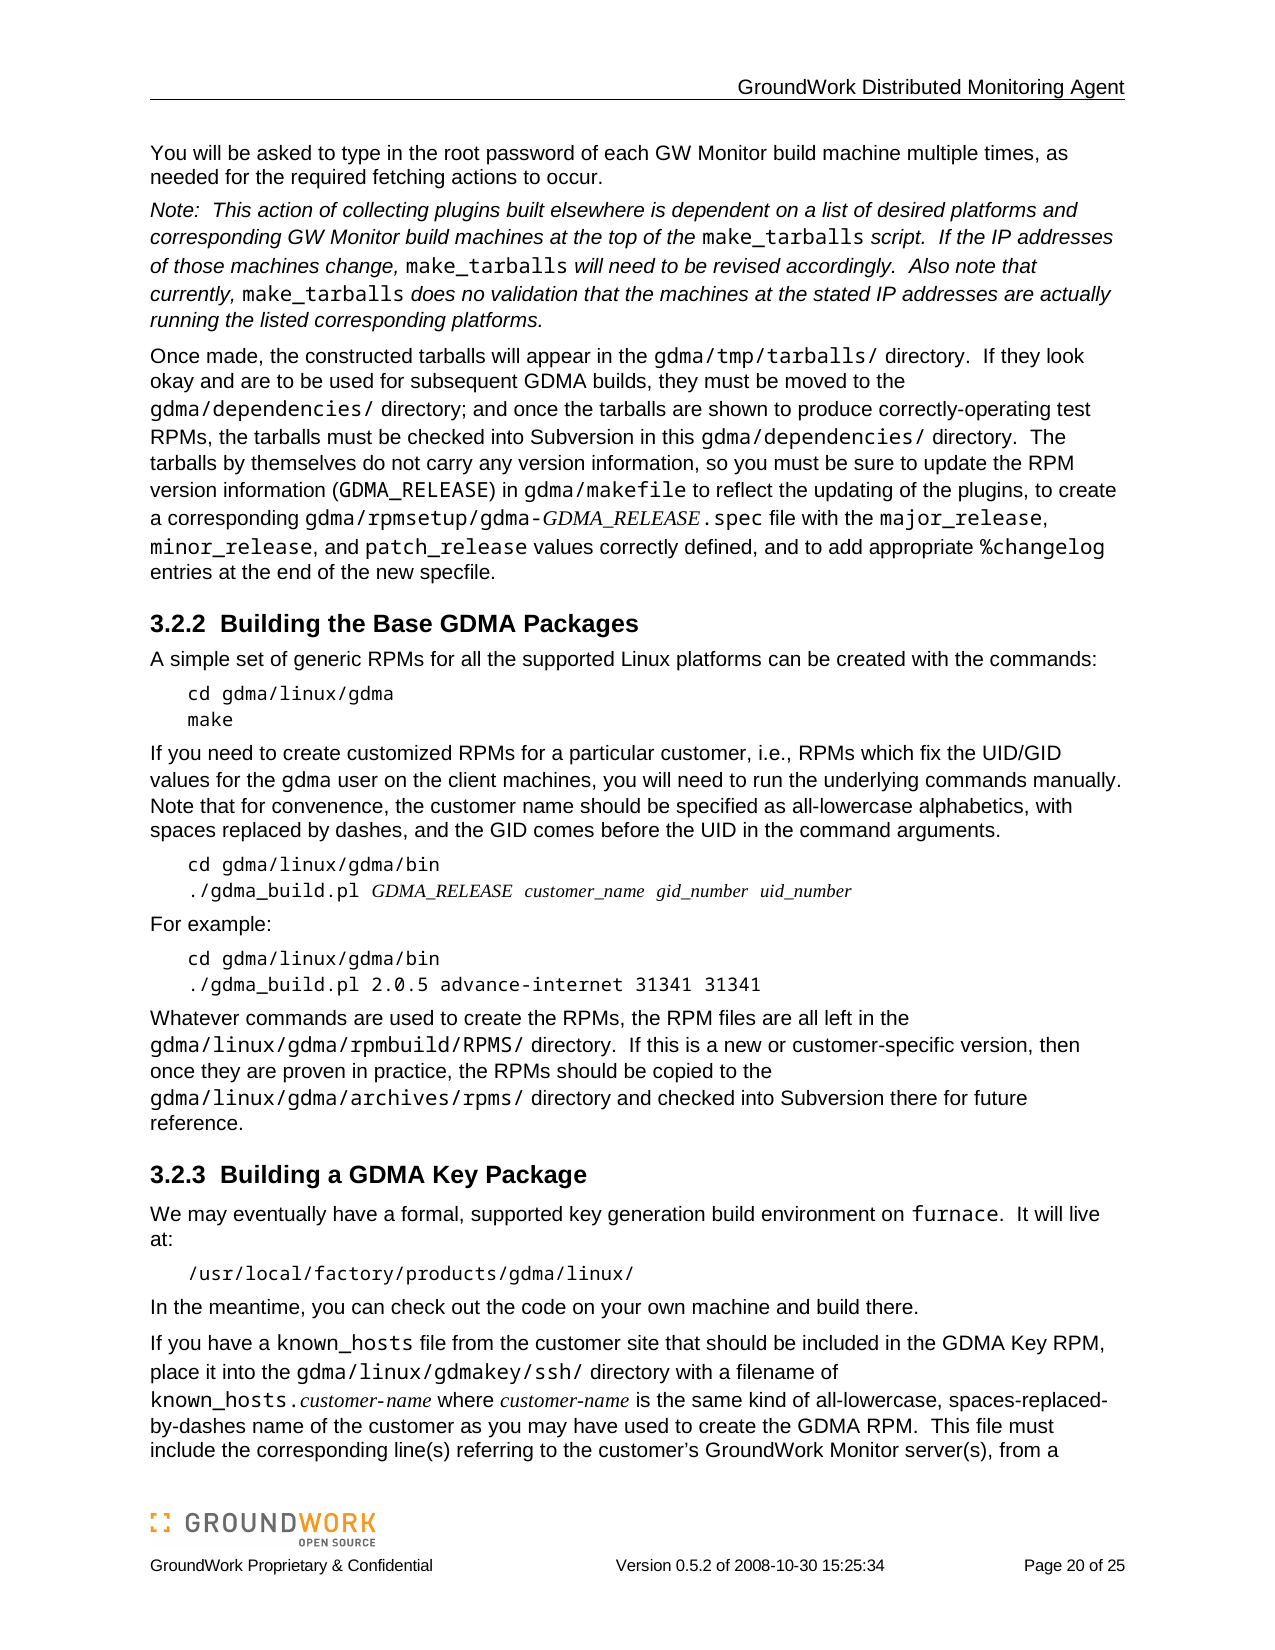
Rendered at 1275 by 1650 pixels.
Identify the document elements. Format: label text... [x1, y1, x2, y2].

text ./gdma_build.pl GDMA_RELEASE customer_name gid_number uid_number [187, 877, 1125, 903]
text Once made, the constructed tarballs will appear in the gdma/tmp/tarballs/ directory. If they look okay and are to be used for subsequent GDMA builds, they must be moved to the gdma/dependencies/ directory; and once the tarballs are shown to produce correctly-operating test RPMs, the tarballs must be checked into Subversion in this gdma/dependencies/ directory. The tarballs by themselves do not carry any version information, so you must be sure to update the RPM version information (GDMA_RELEASE) in gdma/makefile to reflect the updating of the plugins, to create a corresponding gdma/rpmsetup/gdma‑GDMA_RELEASE.spec file with the major_release, minor_release, and patch_release values correctly defined, and to add appropriate %changelog entries at the end of the new specfile. [150, 341, 1125, 584]
text You will be asked to type in the root password of each GW Monitor build machine multiple times, as needed for the required fetching actions to occur. [150, 141, 1125, 189]
subtitle Building a GDMA Key Package [150, 1160, 1125, 1189]
text If you need to create customized RPMs for a particular customer, i.e., RPMs which fix the UID/GID values for the gdma user on the client machines, you will need to run the underlying commands manually. Note that for convenence, the customer name should be specified as all-lowercase alphabetics, with spaces replaced by dashes, and the GID comes before the UID in the command arguments. [150, 741, 1125, 842]
subtitle Building the Base GDMA Packages [150, 609, 1125, 638]
picture [150, 1512, 375, 1547]
text In the meantime, you can check out the code on your own machine and build there. [150, 1295, 1125, 1319]
text Note: This action of collecting plugins built elsewhere is dependent on a list of desired platforms and corresponding GW Monitor build machines at the top of the make_tarballs script. If the IP addresses of those machines change, make_tarballs will need to be revised accordingly. Also note that currently, make_tarballs does no validation that the machines at the stated IP addresses are actually running the listed corresponding platforms. [150, 198, 1125, 332]
text make [187, 706, 1125, 732]
text cd gdma/linux/gdma [187, 680, 1125, 706]
text cd gdma/linux/gdma/bin [187, 851, 1125, 877]
text /usr/local/factory/products/gdma/linux/ [187, 1260, 1125, 1286]
text A simple set of generic RPMs for all the supported Linux platforms can be created with the commands: [150, 647, 1125, 671]
text We may eventually have a formal, supported key generation build environment on furnace. It will live at: [150, 1198, 1125, 1251]
text For example: [150, 912, 1125, 936]
text cd gdma/linux/gdma/bin [187, 945, 1125, 971]
text If you have a known_hosts file from the customer site that should be included in the GDMA Key RPM, place it into the gdma/linux/gdmakey/ssh/ directory with a filename of known_hosts.customer‑name where customer-name is the same kind of all-lowercase, spaces-replaced-by-dashes name of the customer as you may have used to create the GDMA RPM. This file must include the corresponding line(s) referring to the customer’s GroundWork Monitor server(s), from a [150, 1328, 1125, 1462]
text ./gdma_build.pl 2.0.5 advance-internet 31341 31341 [187, 971, 1125, 997]
text Whatever commands are used to create the RPMs, the RPM files are all left in the gdma/linux/gdma/rpmbuild/RPMS/ directory. If this is a new or customer-specific version, then once they are proven in practice, the RPMs should be copied to the gdma/linux/gdma/archives/rpms/ directory and checked into Subversion there for future reference. [150, 1006, 1125, 1135]
